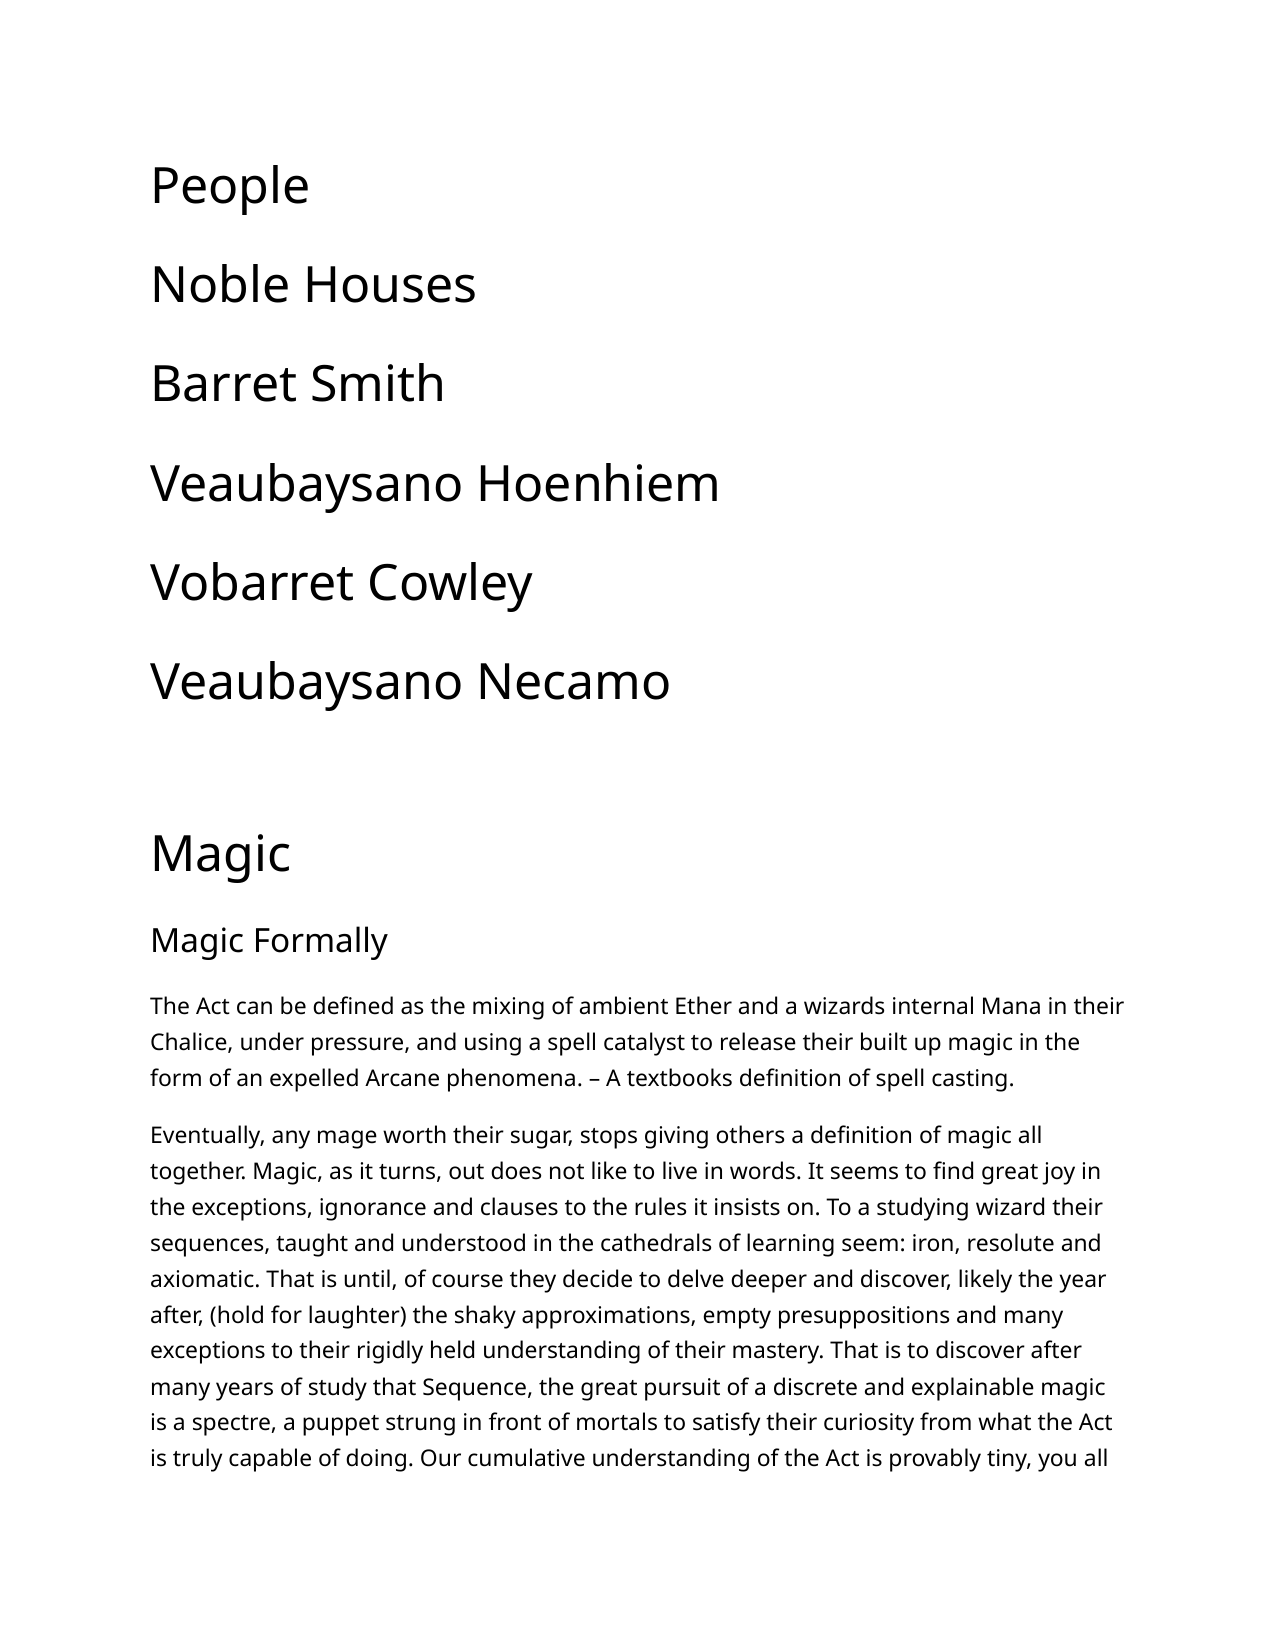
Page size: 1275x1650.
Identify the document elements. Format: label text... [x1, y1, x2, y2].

text Veaubaysano Hoenhiem [150, 447, 1125, 516]
text Veaubaysano Necamo [150, 646, 1125, 714]
text Vobarret Cowley [150, 547, 1125, 615]
text Noble Houses [150, 249, 1125, 317]
text Magic Formally [150, 917, 1125, 963]
text The Act can be defined as the mixing of ambient Ether and a wizards internal Mana in their Chalice, under pressure, and using a spell catalyst to release their built up magic in the form of an expelled Arcane phenomena. – A textbooks definition of spell casting. [150, 990, 1125, 1093]
text Eventually, any mage worth their sugar, stops giving others a definition of magic all together. Magic, as it turns, out does not like to live in words. It seems to find great joy in the exceptions, ignorance and clauses to the rules it insists on. To a studying wizard their sequences, taught and understood in the cathedrals of learning seem: iron, resolute and axiomatic. That is until, of course they decide to delve deeper and discover, likely the year after, (hold for laughter) the shaky approximations, empty presuppositions and many exceptions to their rigidly held understanding of their mastery. That is to discover after many years of study that Sequence, the great pursuit of a discrete and explainable magic is a spectre, a puppet strung in front of mortals to satisfy their curiosity from what the Act is truly capable of doing. Our cumulative understanding of the Act is provably tiny, you all [150, 1119, 1125, 1473]
text Barret Smith [150, 348, 1125, 416]
text People [150, 150, 1125, 218]
text Magic [150, 818, 1125, 886]
